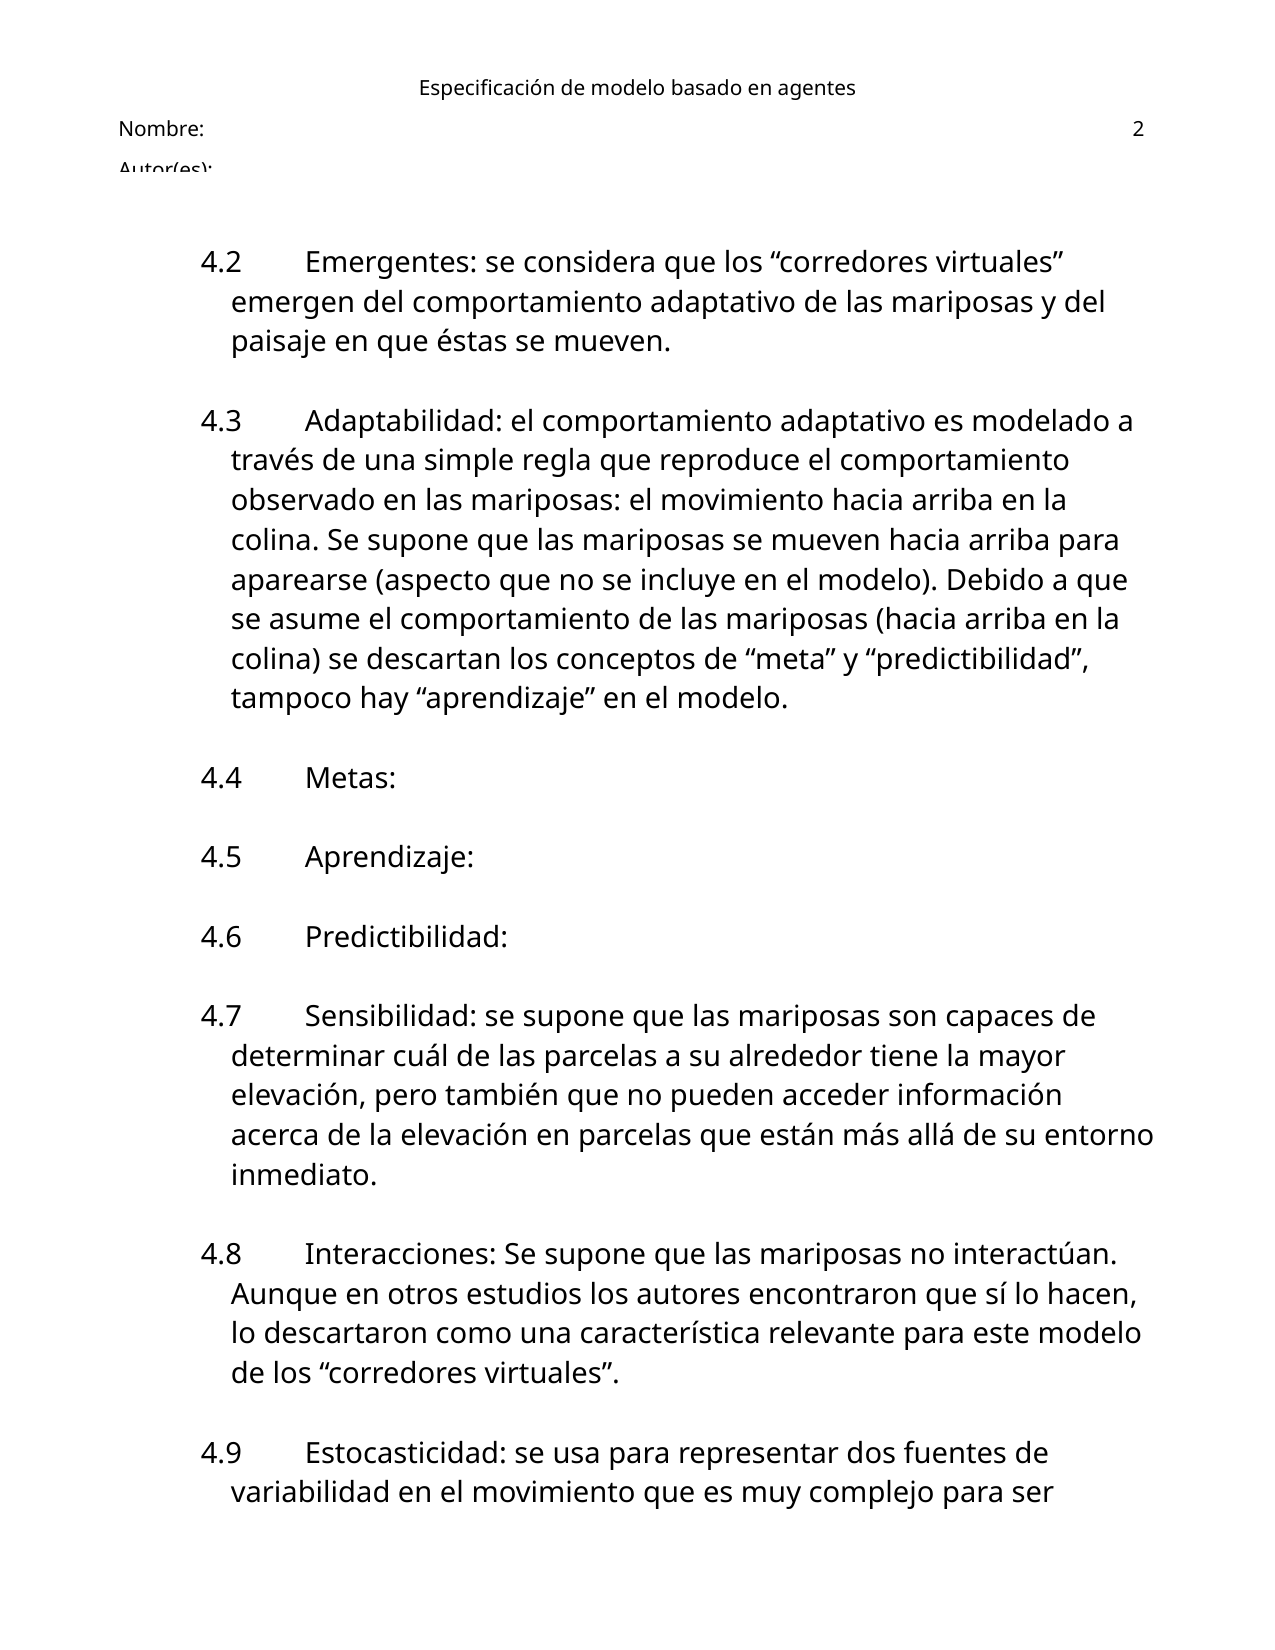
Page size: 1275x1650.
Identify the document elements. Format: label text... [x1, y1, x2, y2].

list Adaptabilidad: el comportamiento adaptativo es modelado a través de una simple regla que reproduce el comportamiento observado en las mariposas: el movimiento hacia arriba en la colina. Se supone que las mariposas se mueven hacia arriba para aparearse (aspecto que no se incluye en el modelo). Debido a que se asume el comportamiento de las mariposas (hacia arriba en la colina) se descartan los conceptos de “meta” y “predictibilidad”, tampoco hay “aprendizaje” en el modelo. [193, 400, 1157, 717]
list Sensibilidad: se supone que las mariposas son capaces de determinar cuál de las parcelas a su alrededor tiene la mayor elevación, pero también que no pueden acceder información acerca de la elevación en parcelas que están más allá de su entorno inmediato. [193, 995, 1157, 1194]
list Aprendizaje: [193, 837, 1157, 876]
list Metas: [193, 757, 1157, 797]
list Estocasticidad: se usa para representar dos fuentes de variabilidad en el movimiento que es muy complejo para ser [193, 1432, 1157, 1511]
list Interacciones: Se supone que las mariposas no interactúan. Aunque en otros estudios los autores encontraron que sí lo hacen, lo descartaron como una característica relevante para este modelo de los “corredores virtuales”. [193, 1233, 1157, 1392]
list Predictibilidad: [193, 916, 1157, 956]
list Emergentes: se considera que los “corredores virtuales” emergen del comportamiento adaptativo de las mariposas y del paisaje en que éstas se mueven. [193, 241, 1157, 360]
